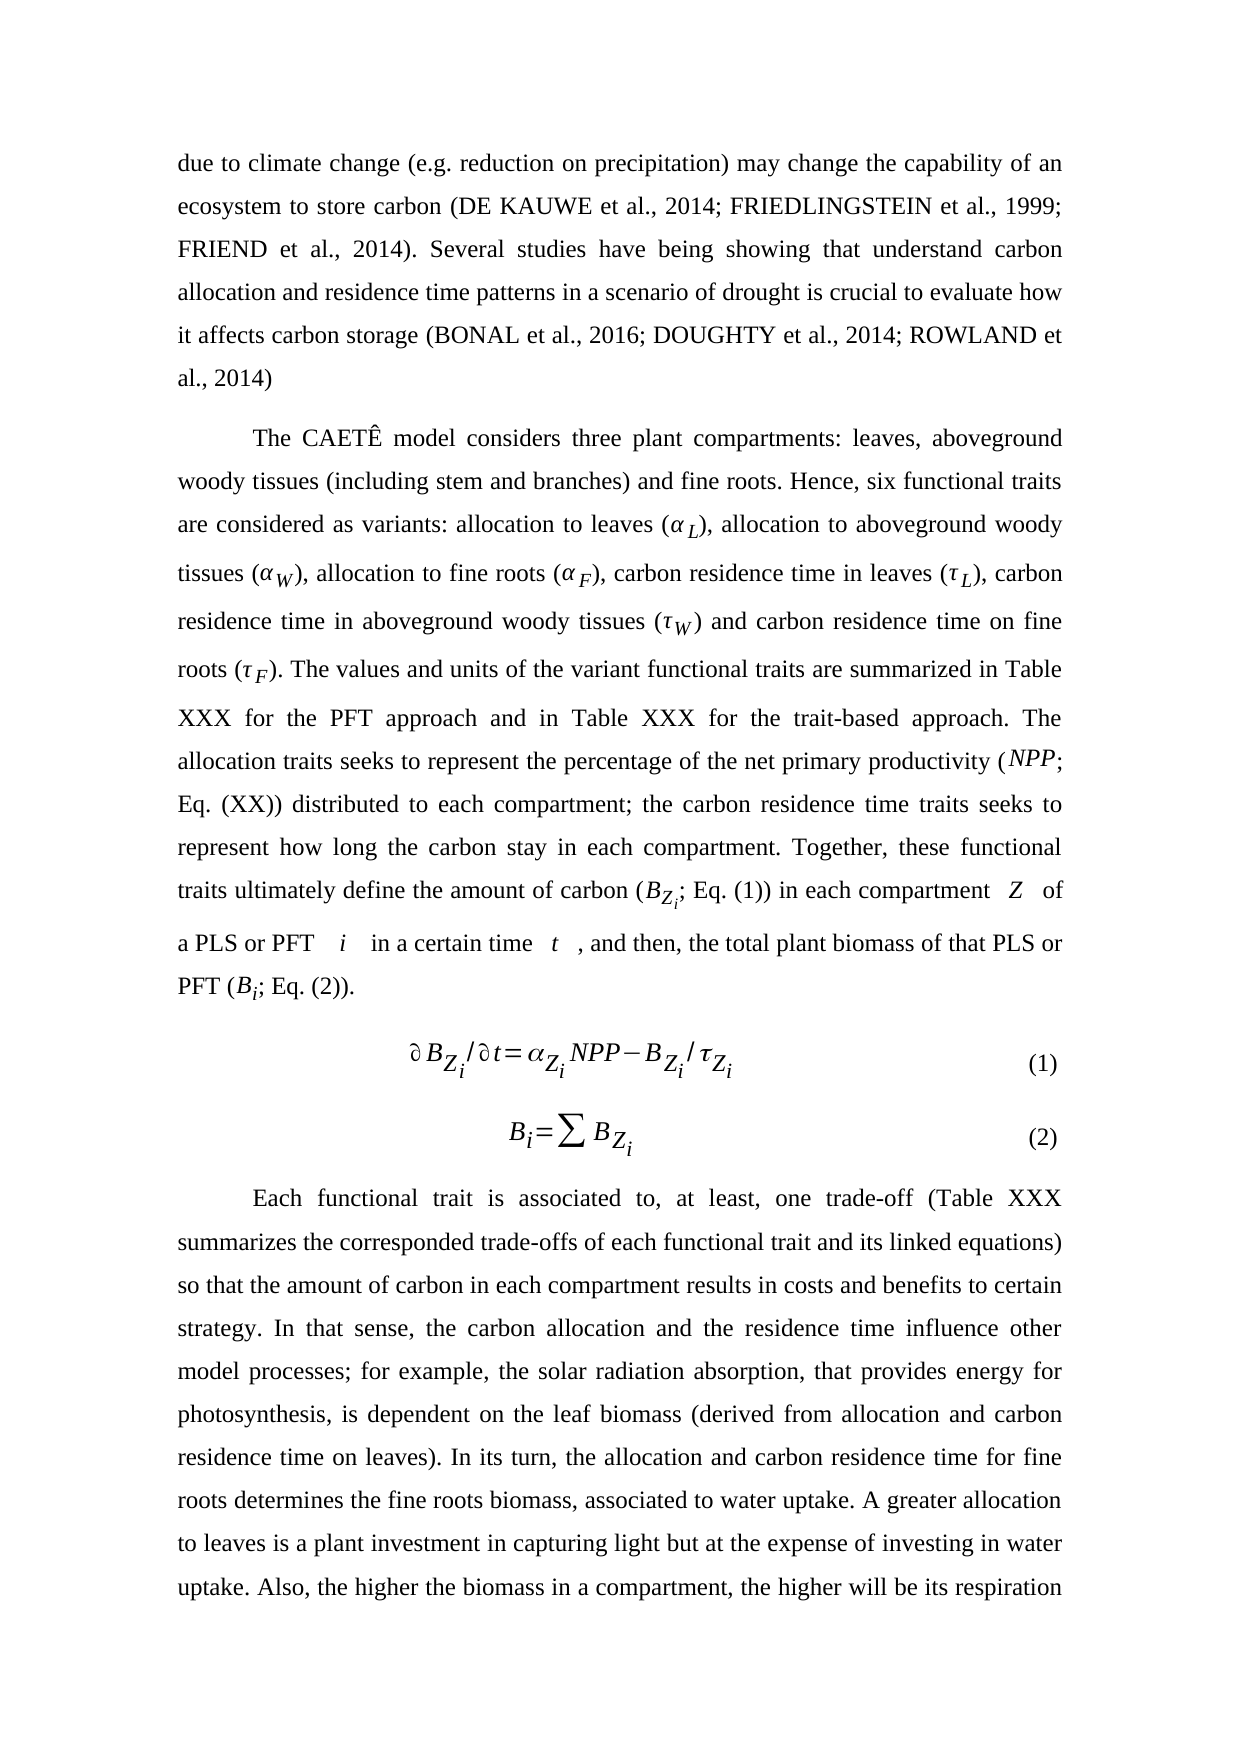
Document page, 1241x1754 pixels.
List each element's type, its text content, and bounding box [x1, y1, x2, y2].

table_header (1) [965, 1036, 1063, 1106]
text The CAETÊ model considers three plant compartments: leaves, aboveground woody tissues (including stem and branches) and fine roots. Hence, six functional traits are considered as variants: allocation to leaves (), allocation to aboveground woody tissues (), allocation to fine roots (), carbon residence time in leaves (), carbon residence time in aboveground woody tissues () and carbon residence time on fine roots (). The values and units of the variant functional traits are summarized in Table XXX for the PFT approach and in Table XXX for the trait-based approach. The allocation traits seeks to represent the percentage of the net primary productivity (; Eq. (XX)) distributed to each compartment; the carbon residence time traits seeks to represent how long the carbon stay in each compartment. Together, these functional traits ultimately define the amount of carbon (; Eq. (1)) in each compartmentof a PLS or PFT in a certain time, and then, the total plant biomass of that PLS or PFT (; Eq. (2)). [177, 423, 1063, 1005]
table_header [177, 1106, 964, 1183]
text due to climate change (e.g. reduction on precipitation) may change the capability of an ecosystem to store carbon (DE KAUWE et al., 2014; FRIEDLINGSTEIN et al., 1999; FRIEND et al., 2014)⁠. Several studies have being showing that understand carbon allocation and residence time patterns in a scenario of drought is crucial to evaluate how it affects carbon storage (BONAL et al., 2016; DOUGHTY et al., 2014; ROWLAND et al., 2014)⁠ [177, 148, 1063, 392]
text Each functional trait is associated to, at least, one trade-off (Table XXX summarizes the corresponded trade-offs of each functional trait and its linked equations) so that the amount of carbon in each compartment results in costs and benefits to certain strategy. In that sense, the carbon allocation and the residence time influence other model processes; for example, the solar radiation absorption, that provides energy for photosynthesis, is dependent on the leaf biomass (derived from allocation and carbon residence time on leaves). In its turn, the allocation and carbon residence time for fine roots determines the fine roots biomass, associated to water uptake. A greater allocation to leaves is a plant investment in capturing light but at the expense of investing in water uptake. Also, the higher the biomass in a compartment, the higher will be its respiration [177, 1183, 1063, 1600]
table_header (2) [965, 1106, 1063, 1183]
table_header [177, 1036, 964, 1106]
